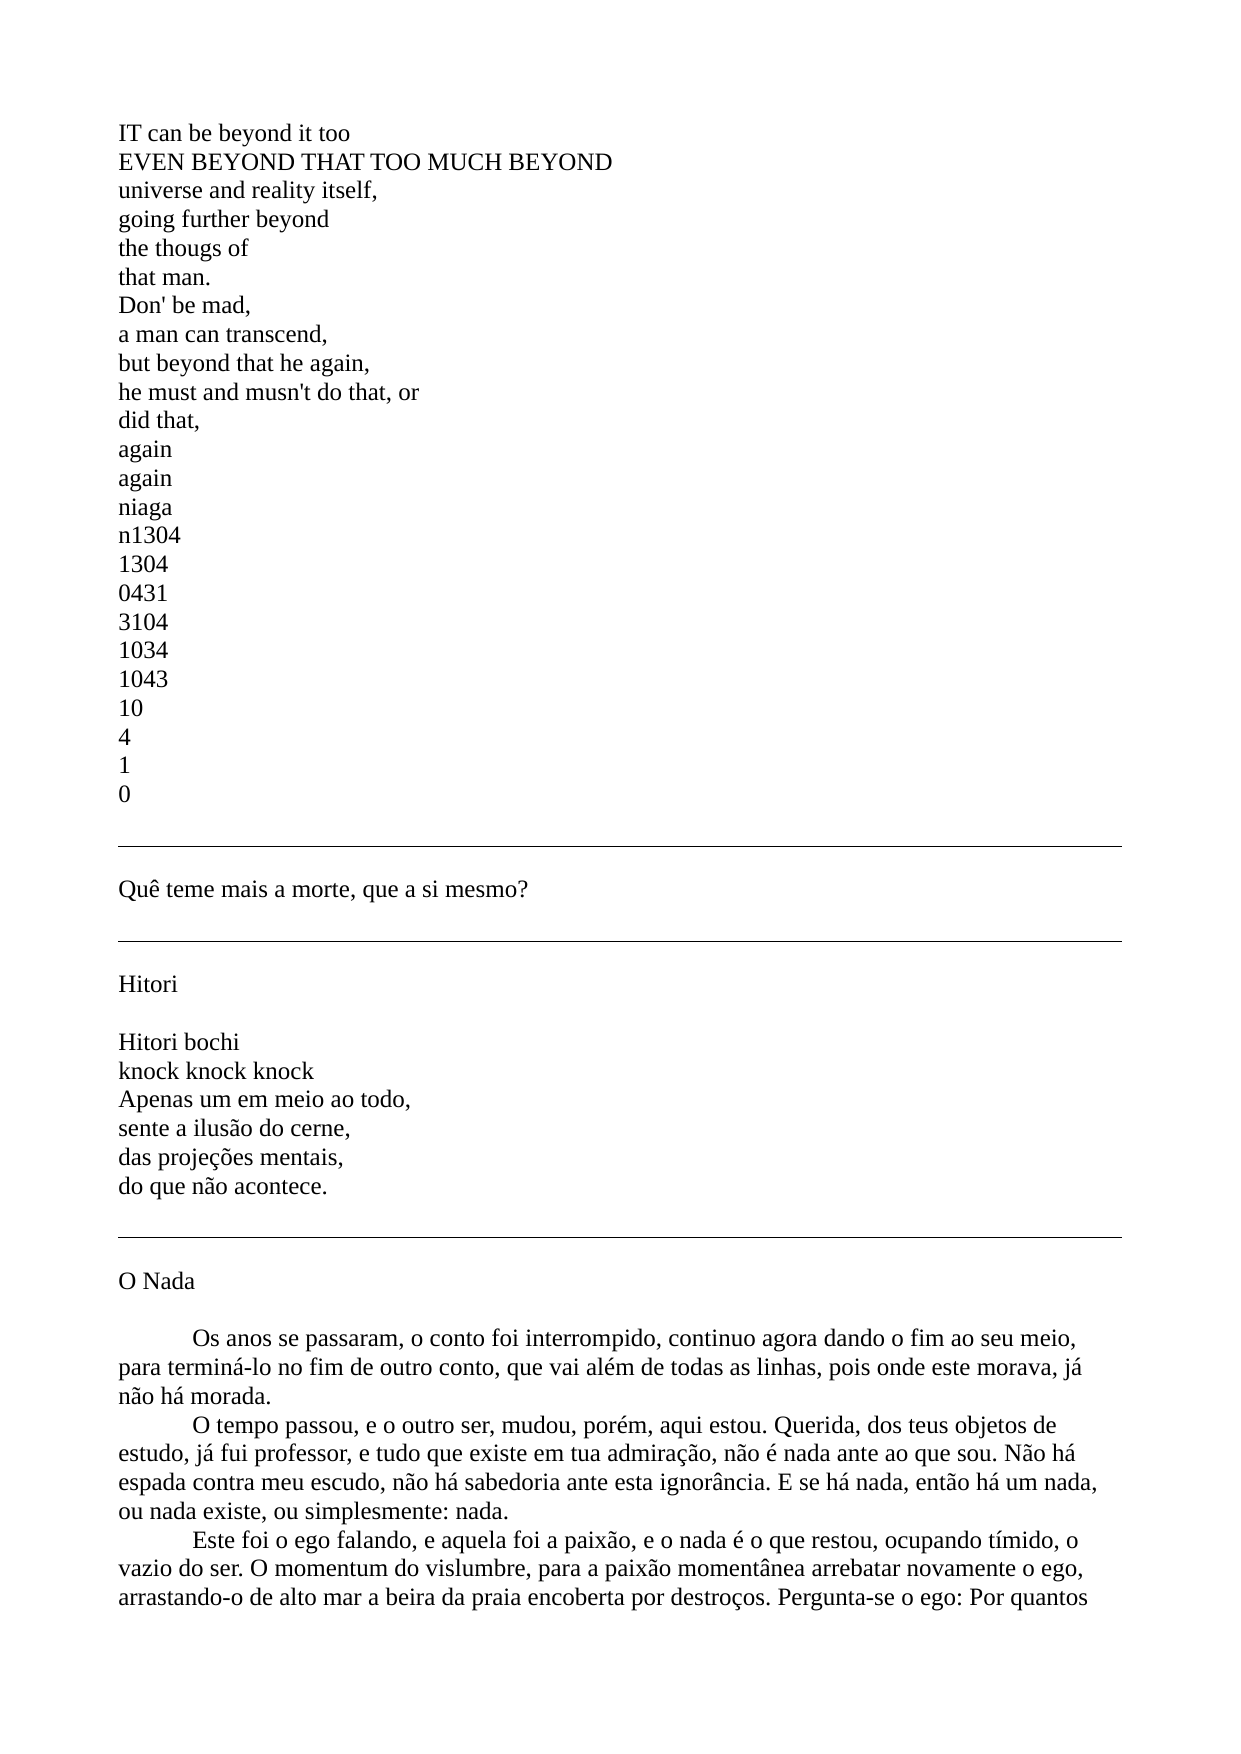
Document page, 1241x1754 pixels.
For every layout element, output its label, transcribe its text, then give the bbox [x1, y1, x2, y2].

text 3104 [118, 607, 1122, 636]
text that man. [118, 262, 1122, 291]
text EVEN BEYOND THAT TOO MUCH BEYOND [118, 147, 1122, 176]
text 1043 [118, 664, 1122, 693]
text 10 [118, 693, 1122, 722]
text O tempo passou, e o outro ser, mudou, porém, aqui estou. Querida, dos teus objetos de estudo, já fui professor, e tudo que existe em tua admiração, não é nada ante ao que sou. Não há espada contra meu escudo, não há sabedoria ante esta ignorância. E se há nada, então há um nada, ou nada existe, ou simplesmente: nada. [118, 1410, 1122, 1525]
text Este foi o ego falando, e aquela foi a paixão, e o nada é o que restou, ocupando tímido, o vazio do ser. O momentum do vislumbre, para a paixão momentânea arrebatar novamente o ego, arrastando-o de alto mar a beira da praia encoberta por destroços. Pergunta-se o ego: Por quantos [118, 1525, 1122, 1611]
text 1304 [118, 549, 1122, 578]
text knock knock knock [118, 1056, 1122, 1084]
text Hitori [118, 969, 1122, 998]
text he must and musn't do that, or [118, 377, 1122, 406]
text the thougs of [118, 233, 1122, 262]
text sente a ilusão do cerne, [118, 1113, 1122, 1142]
text das projeções mentais, [118, 1142, 1122, 1171]
text n1304 [118, 521, 1122, 549]
text niaga [118, 492, 1122, 521]
text universe and reality itself, [118, 176, 1122, 204]
text Apenas um em meio ao todo, [118, 1084, 1122, 1113]
text but beyond that he again, [118, 348, 1122, 377]
text Os anos se passaram, o conto foi interrompido, continuo agora dando o fim ao seu meio, para terminá-lo no fim de outro conto, que vai além de todas as linhas, pois onde este morava, já não há morada. [118, 1323, 1122, 1410]
text again [118, 463, 1122, 492]
text IT can be beyond it too [118, 118, 1122, 147]
text Hitori bochi [118, 1027, 1122, 1056]
text 0 [118, 779, 1122, 808]
text Quê teme mais a morte, que a si mesmo? [118, 874, 1122, 903]
text O Nada [118, 1266, 1122, 1295]
text Don' be mad, [118, 291, 1122, 319]
text 0431 [118, 578, 1122, 607]
text did that, [118, 406, 1122, 434]
text a man can transcend, [118, 319, 1122, 348]
text 1034 [118, 636, 1122, 664]
text 1 [118, 751, 1122, 779]
text again [118, 434, 1122, 463]
text do que não acontece. [118, 1171, 1122, 1199]
text 4 [118, 722, 1122, 751]
text going further beyond [118, 204, 1122, 233]
